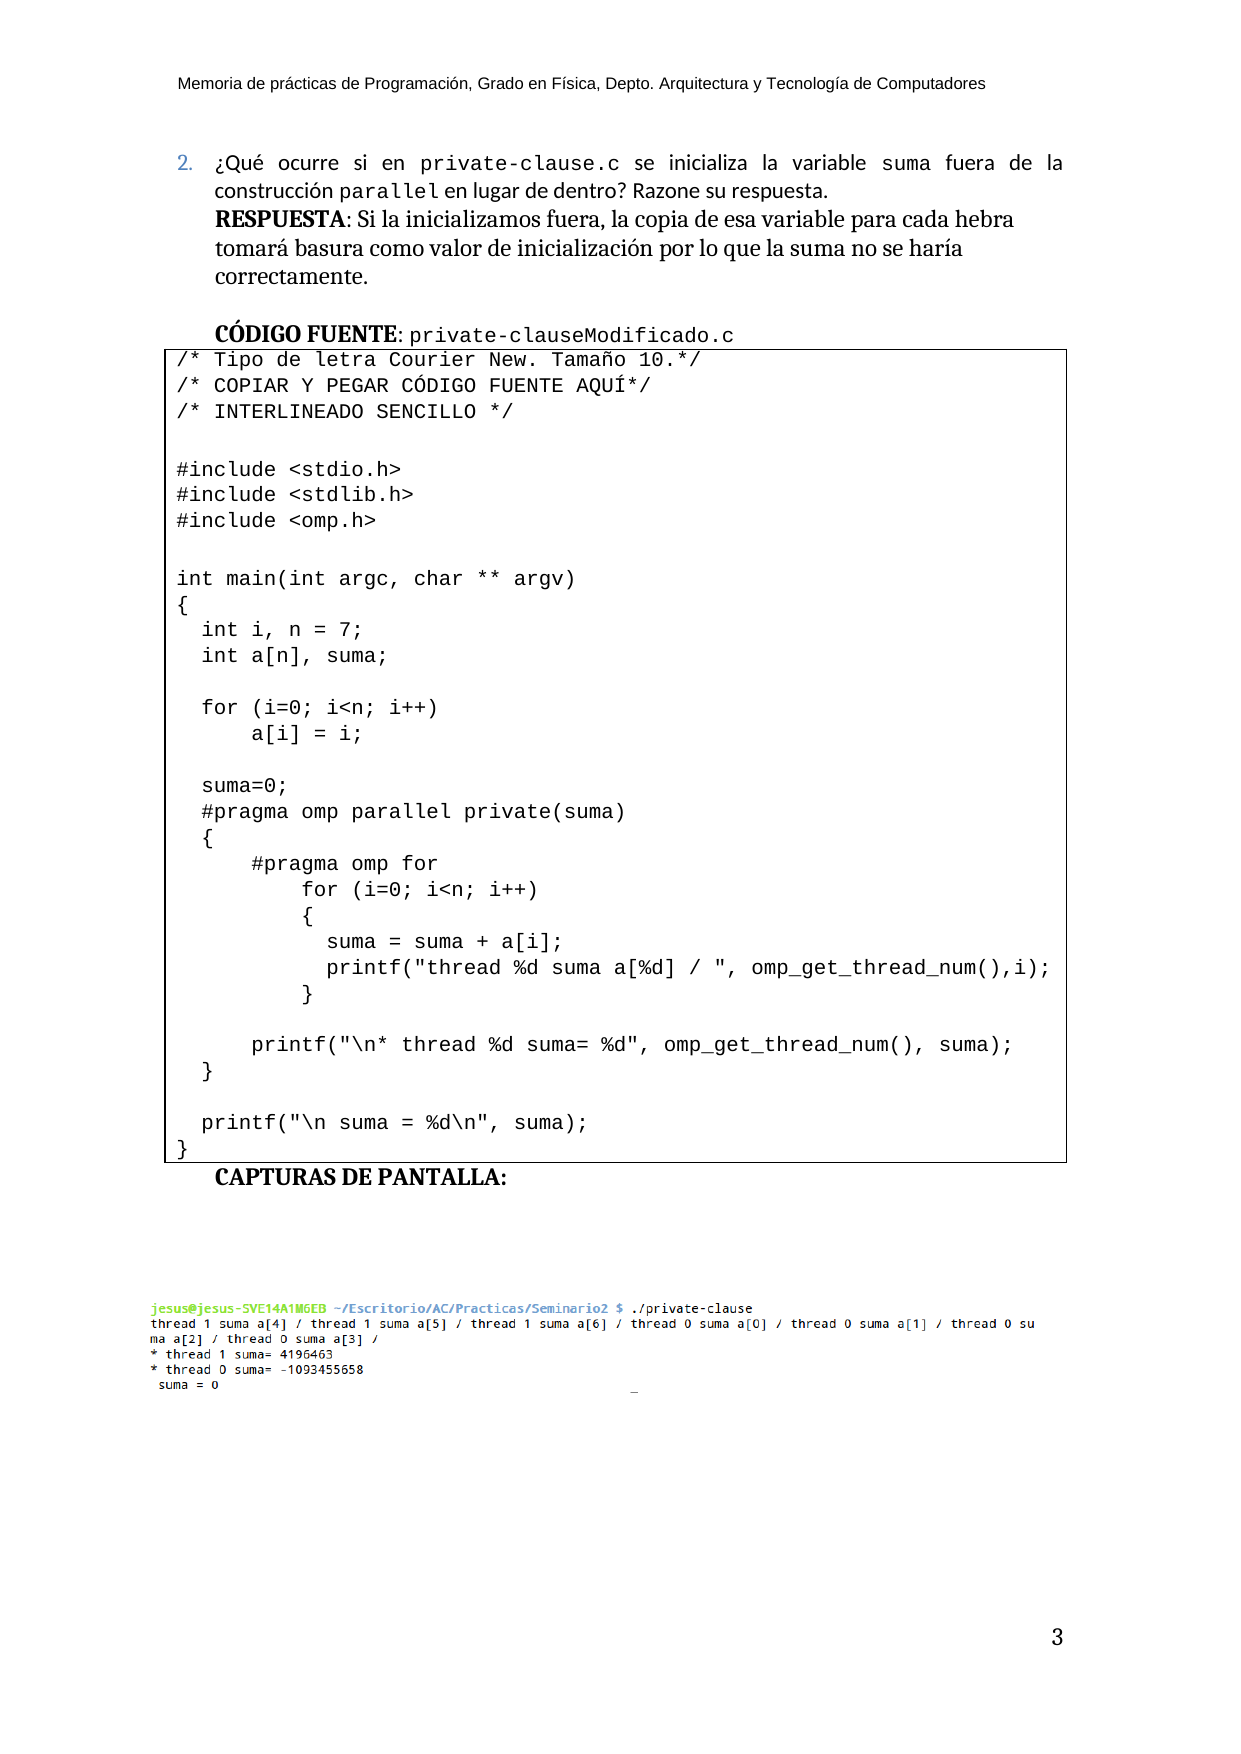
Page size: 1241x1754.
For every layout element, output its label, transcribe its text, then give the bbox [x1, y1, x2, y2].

list ¿Qué ocurre si en private-clause.c se inicializa la variable suma fuera de la construcción parallel en lugar de dentro? Razone su respuesta. [177, 148, 1063, 205]
text CAPTURAS DE PANTALLA: [215, 1163, 1063, 1192]
picture [149, 1302, 1035, 1393]
text CÓDIGO FUENTE: private-clauseModificado.c [215, 320, 1063, 348]
table_header /* Tipo de letra Courier New. Tamaño 10.*/ /* COPIAR Y PEGAR CÓDIGO FUENTE AQUÍ*/ /* INTERLINEADO SENCILLO */ #include <stdio.h> #include <stdlib.h> #include <omp.h> int main(int argc, char ** argv) { int i, n = 7; int a[n], suma; for (i=0; i<n; i++) a[i] = i; suma=0; #pragma omp parallel private(suma) { #pragma omp for for (i=0; i<n; i++) { suma = suma + a[i]; printf("thread %d suma a[%d] / ", omp_get_thread_num(),i); } printf("\n* thread %d suma= %d", omp_get_thread_num(), suma); } printf("\n suma = %d\n", suma); } [166, 350, 1066, 1162]
text RESPUESTA: Si la inicializamos fuera, la copia de esa variable para cada hebra tomará basura como valor de inicialización por lo que la suma no se haría correctamente. [215, 205, 1063, 291]
